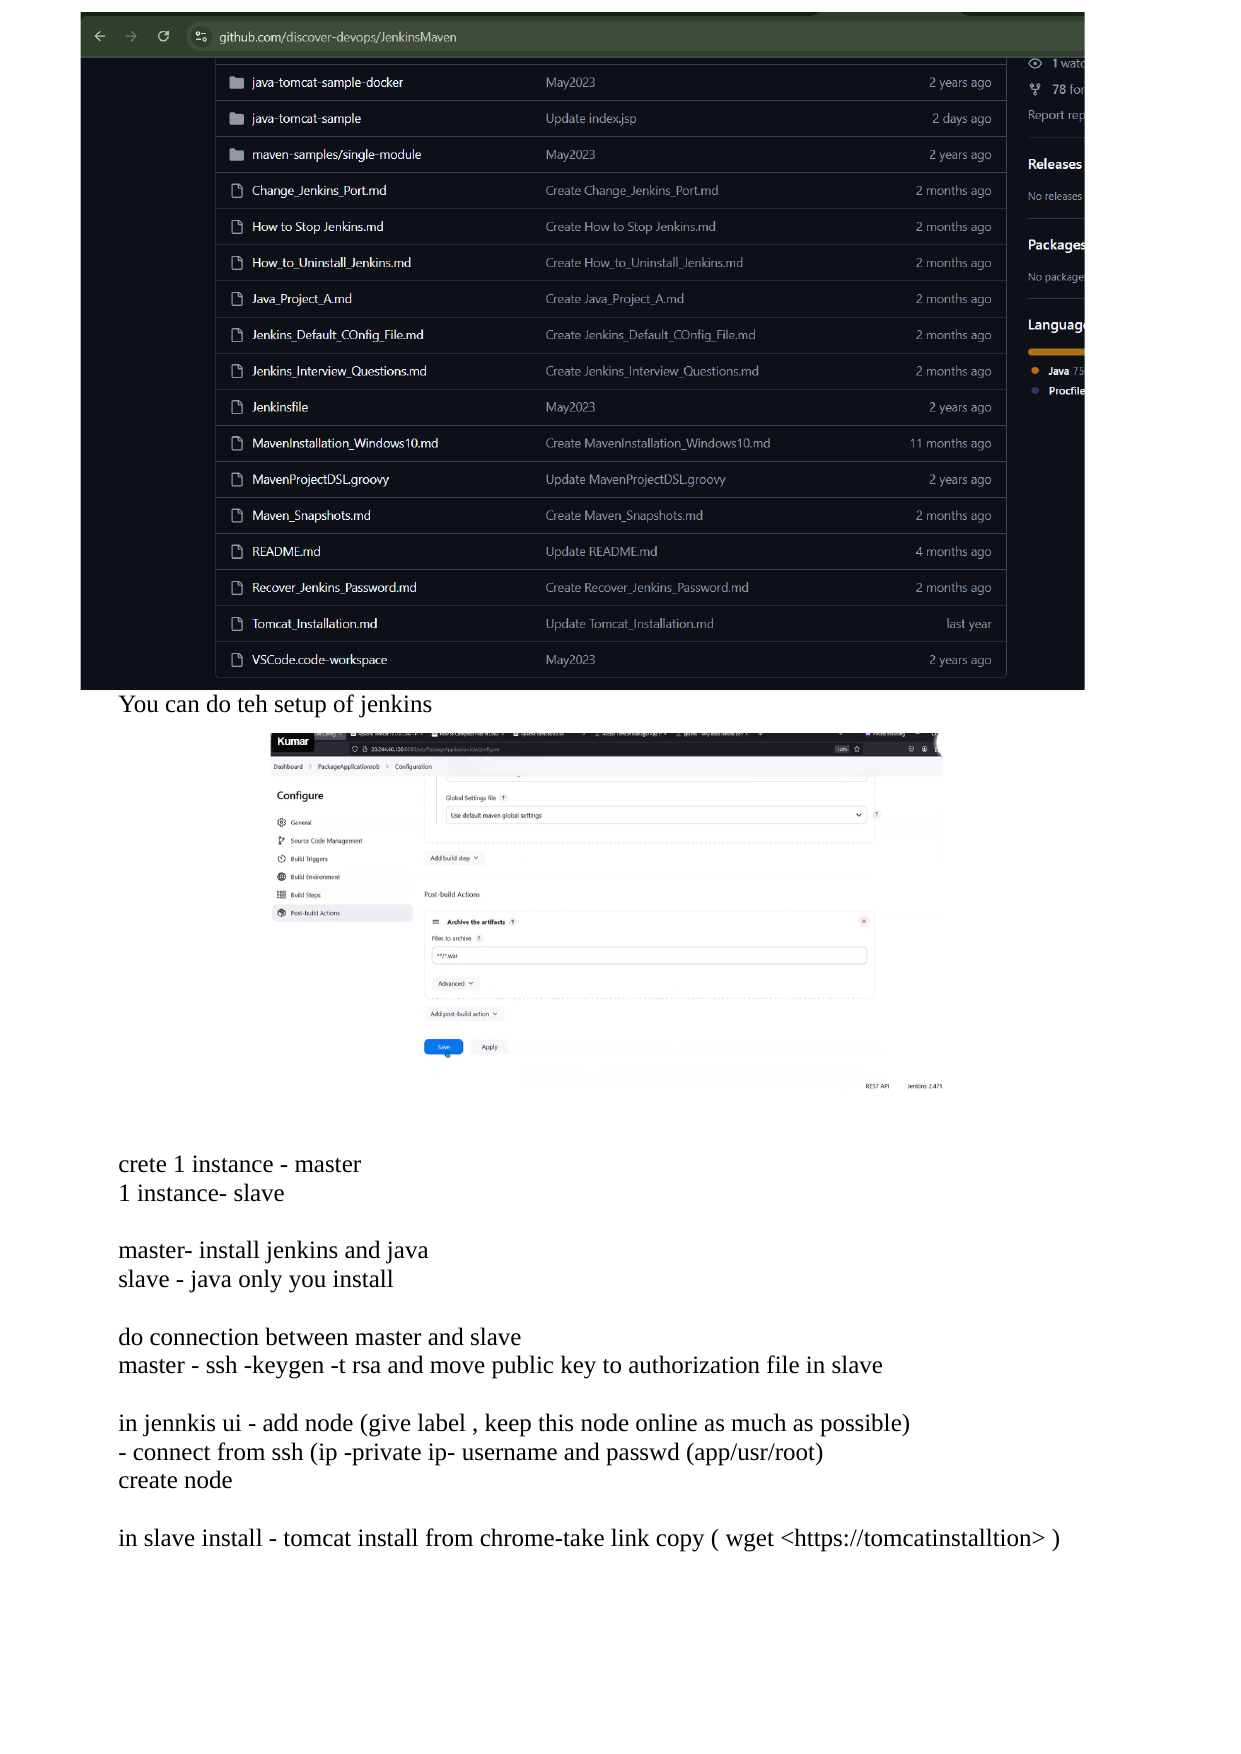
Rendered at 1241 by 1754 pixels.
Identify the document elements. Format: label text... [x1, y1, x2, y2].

picture [80, 12, 1085, 690]
text create node [118, 1465, 1122, 1494]
text master - ssh -keygen -t rsa and move public key to authorization file in slave [118, 1350, 1122, 1379]
text do connection between master and slave [118, 1322, 1122, 1350]
text 1 instance- slave [118, 1178, 1122, 1207]
text in slave install - tomcat install from chrome-take link copy ( wget <https://tomcatinstalltion> ) [118, 1523, 1122, 1552]
picture [270, 733, 943, 1094]
text in jennkis ui - add node (give label , keep this node online as much as possible) [118, 1408, 1122, 1437]
text master- install jenkins and java [118, 1235, 1122, 1264]
text - connect from ssh (ip -private ip- username and passwd (app/usr/root) [118, 1437, 1122, 1465]
text You can do teh setup of jenkins [118, 118, 1122, 862]
text slave - java only you install [118, 1264, 1122, 1293]
text crete 1 instance - master [118, 1149, 1122, 1178]
